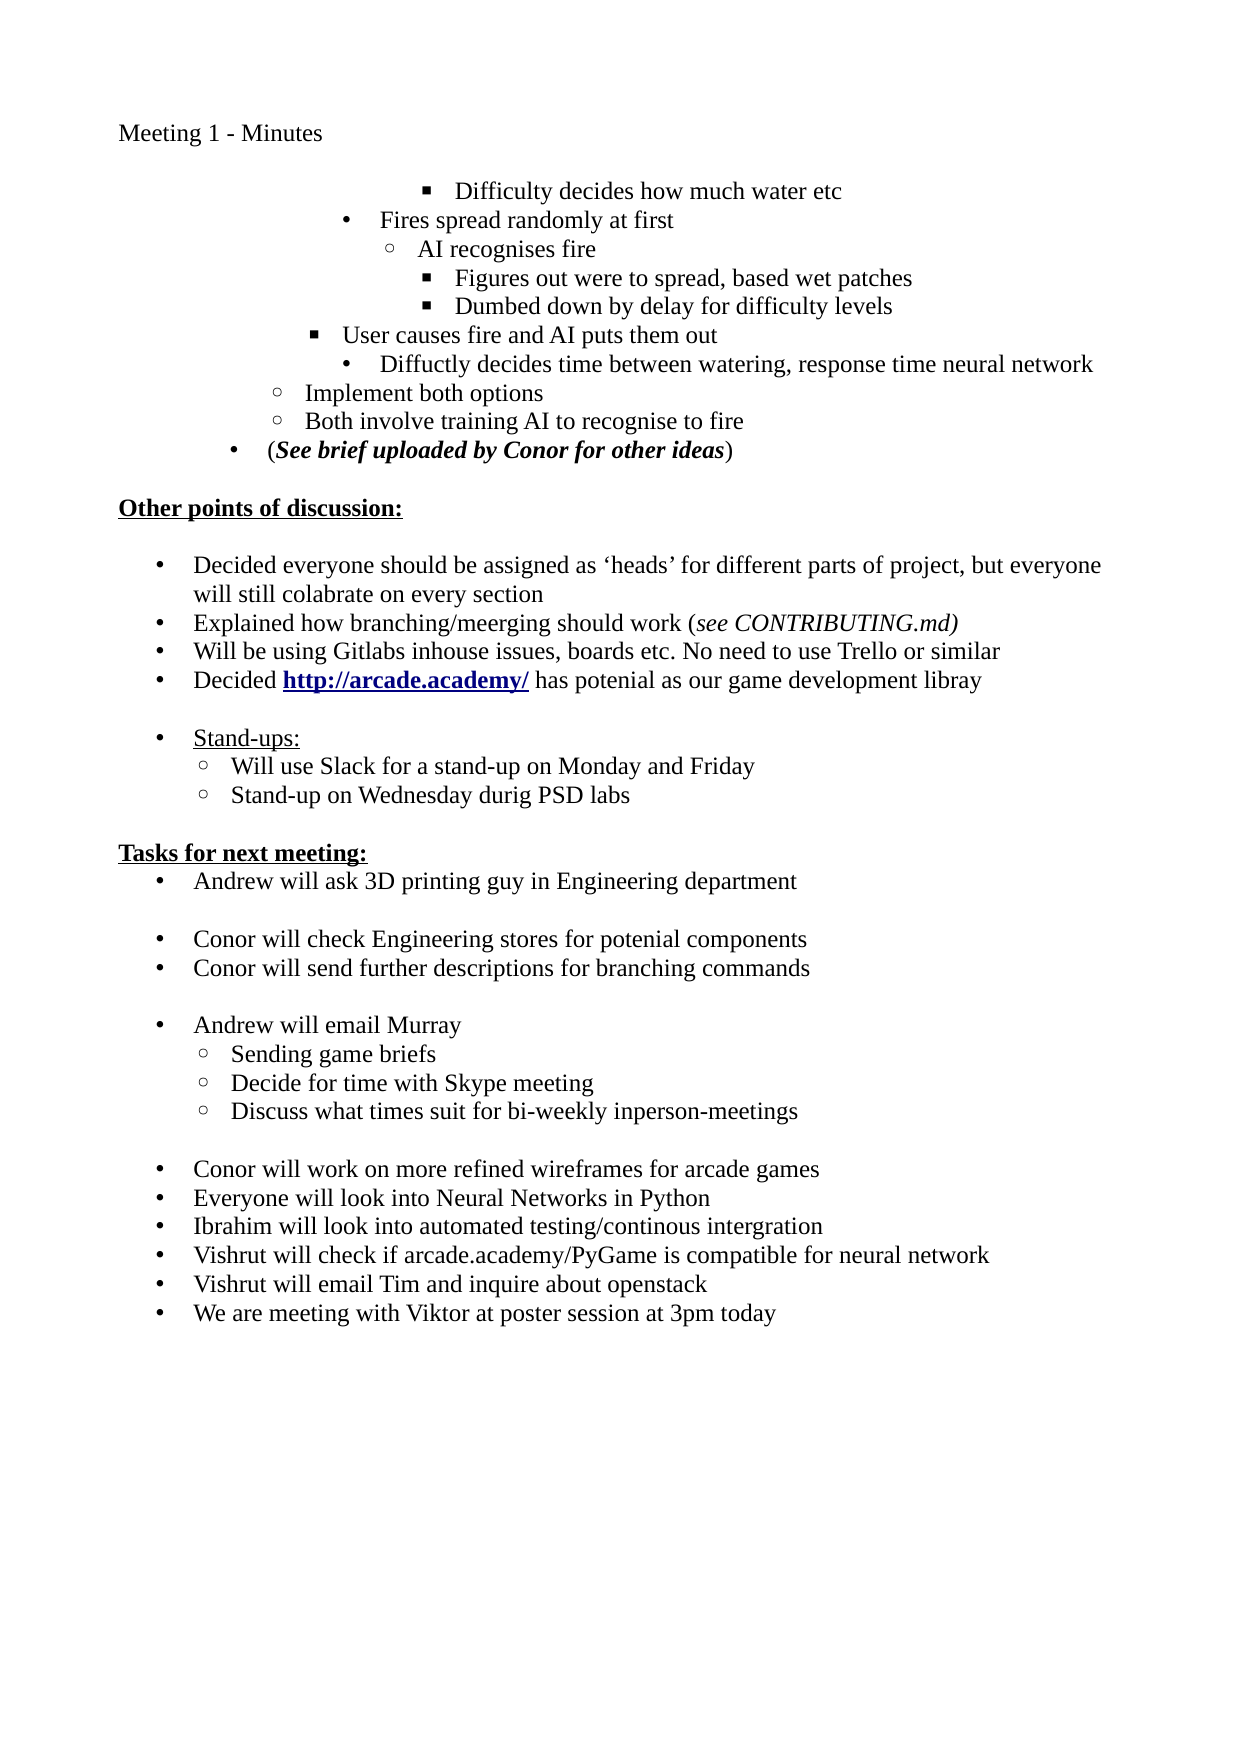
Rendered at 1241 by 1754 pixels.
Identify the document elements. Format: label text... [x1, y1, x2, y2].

list Stand-up on Wednesday durig PSD labs [193, 780, 1122, 809]
list Will use Slack for a stand-up on Monday and Friday [193, 751, 1122, 780]
list Conor will check Engineering stores for potenial components [156, 924, 1122, 953]
list Decided everyone should be assigned as ‘heads’ for different parts of project, but everyone will still colabrate on every section [156, 550, 1122, 608]
list Andrew will ask 3D printing guy in Engineering department [156, 866, 1122, 895]
text Other points of discussion: [118, 493, 1122, 521]
list Conor will work on more refined wireframes for arcade games [156, 1154, 1122, 1183]
list Sending game briefs [193, 1039, 1122, 1068]
list Figures out were to spread, based wet patches [417, 263, 1122, 291]
text Tasks for next meeting: [118, 838, 1122, 866]
list Andrew will email Murray [156, 1010, 1122, 1039]
list (See brief uploaded by Conor for other ideas) [229, 435, 1122, 464]
list Stand-ups: [156, 723, 1122, 751]
list Explained how branching/meerging should work (see CONTRIBUTING.md) [156, 608, 1122, 636]
list Ibrahim will look into automated testing/continous intergration [156, 1211, 1122, 1240]
list Conor will send further descriptions for branching commands [156, 953, 1122, 981]
list User causes fire and AI puts them out [304, 320, 1122, 349]
list Decide for time with Skype meeting [193, 1068, 1122, 1096]
list Both involve training AI to recognise to fire [267, 406, 1122, 435]
list Diffuctly decides time between watering, response time neural network [342, 349, 1122, 378]
list Dumbed down by delay for difficulty levels [417, 291, 1122, 320]
list Will be using Gitlabs inhouse issues, boards etc. No need to use Trello or similar [156, 636, 1122, 665]
list Fires spread randomly at first [342, 205, 1122, 234]
list Vishrut will check if arcade.academy/PyGame is compatible for neural network [156, 1240, 1122, 1269]
list Implement both options [267, 378, 1122, 406]
list Decided http://arcade.academy/ has potenial as our game development libray [156, 665, 1122, 694]
list Difficulty decides how much water etc [417, 176, 1122, 205]
list Everyone will look into Neural Networks in Python [156, 1183, 1122, 1211]
list Vishrut will email Tim and inquire about openstack [156, 1269, 1122, 1298]
list Discuss what times suit for bi-weekly inperson-meetings [193, 1096, 1122, 1125]
list We are meeting with Viktor at poster session at 3pm today [156, 1298, 1122, 1326]
list AI recognises fire [379, 234, 1122, 263]
